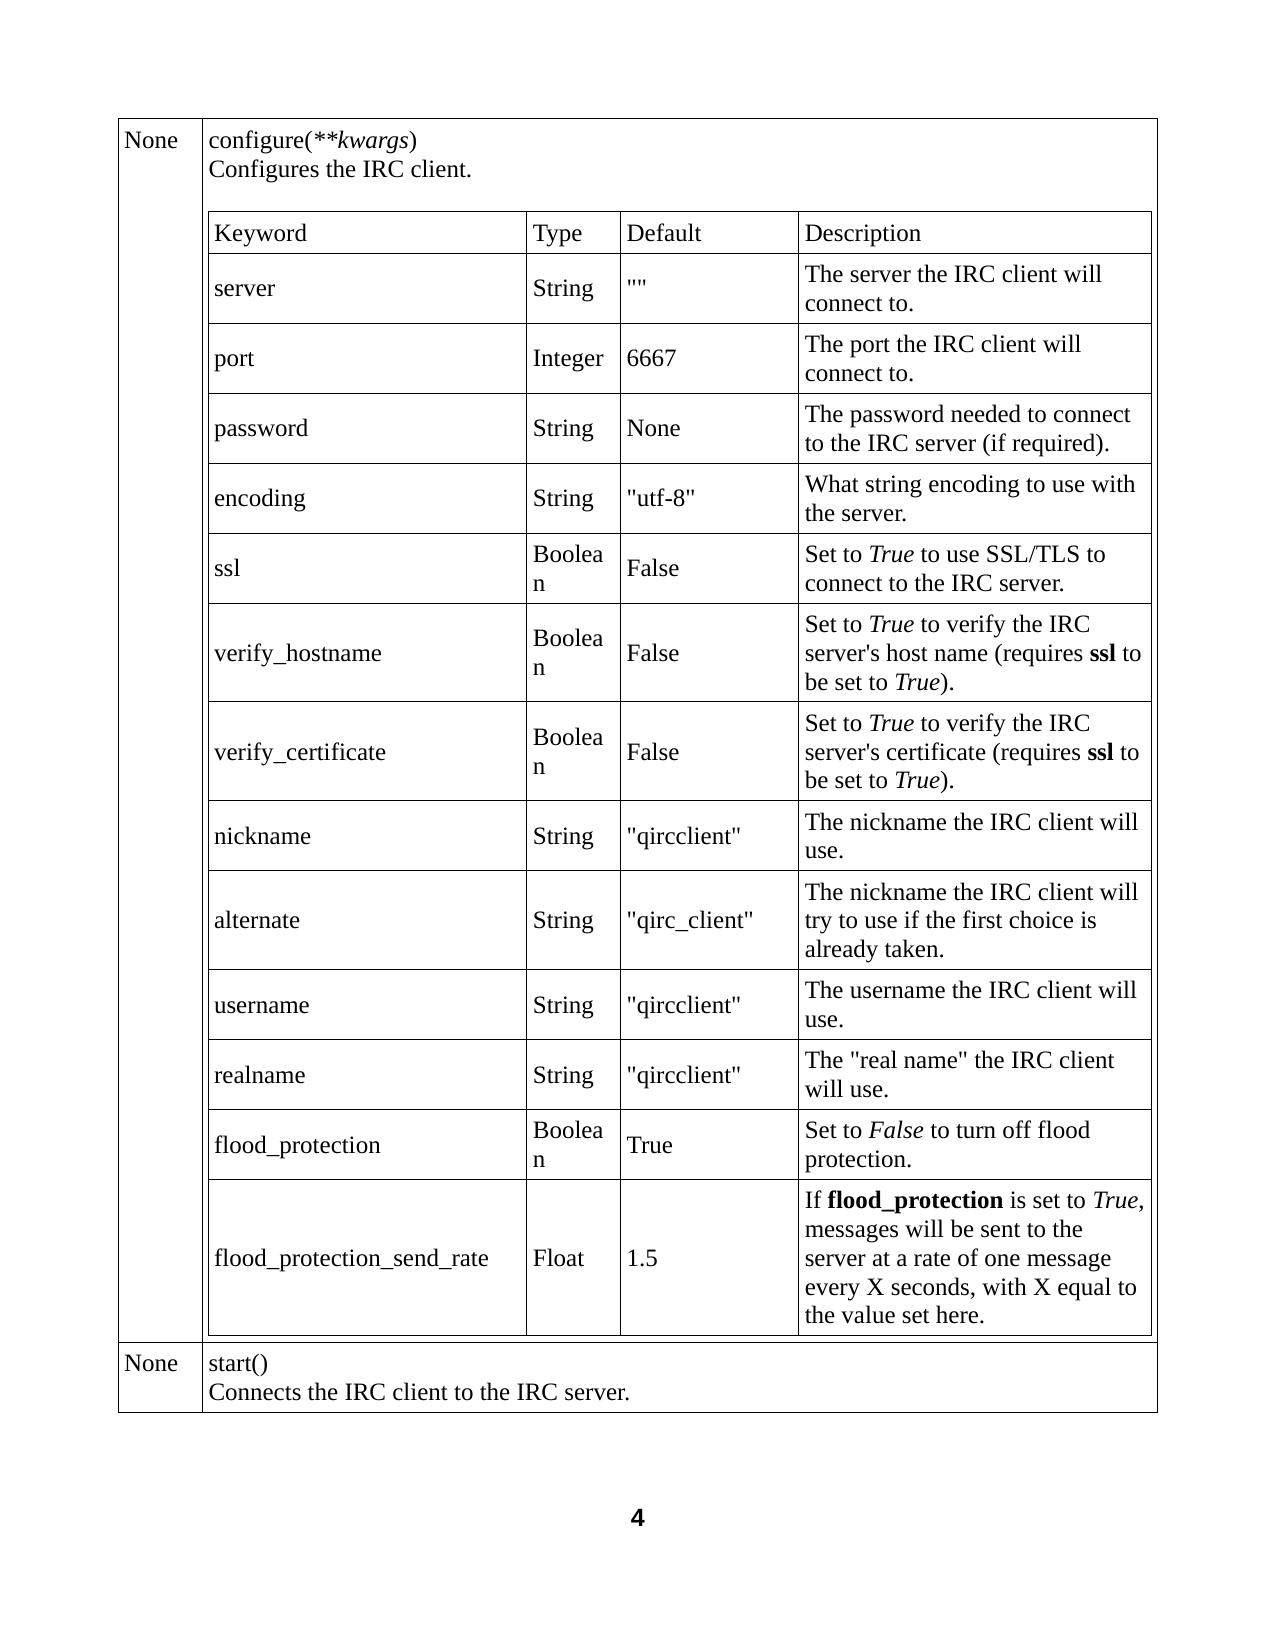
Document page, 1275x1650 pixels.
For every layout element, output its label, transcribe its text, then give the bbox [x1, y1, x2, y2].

table_header Keyword [209, 212, 526, 252]
table_cell Float [527, 1180, 620, 1335]
table_cell False [621, 702, 798, 800]
table_cell None [621, 394, 798, 462]
table_cell None [119, 119, 202, 1342]
table_cell "" [621, 254, 798, 322]
table_cell realname [209, 1040, 526, 1109]
table_cell nickname [209, 801, 526, 870]
table_cell port [209, 324, 526, 392]
table_cell configure(**kwargs) Configures the IRC client. [203, 119, 1157, 1342]
table_cell "qircclient" [621, 1040, 798, 1109]
table_cell Set to False to turn off flood protection. [799, 1110, 1151, 1179]
table_cell Boolean [527, 1110, 620, 1179]
table_cell The nickname the IRC client will try to use if the first choice is already taken. [799, 871, 1151, 969]
table_cell The username the IRC client will use. [799, 970, 1151, 1039]
table_cell "qirc_client" [621, 871, 798, 969]
table_cell None [119, 1343, 202, 1412]
table_cell password [209, 394, 526, 462]
table_cell encoding [209, 464, 526, 532]
table_cell Boolean [527, 534, 620, 602]
table_cell What string encoding to use with the server. [799, 464, 1151, 532]
table_cell "utf-8" [621, 464, 798, 532]
table_cell String [527, 464, 620, 532]
table_cell The "real name" the IRC client will use. [799, 1040, 1151, 1109]
table_cell Set to True to verify the IRC server's certificate (requires ssl to be set to True). [799, 702, 1151, 800]
table_cell verify_certificate [209, 702, 526, 800]
table_cell Boolean [527, 604, 620, 701]
table_cell If flood_protection is set to True, messages will be sent to the server at a rate of one message every X seconds, with X equal to the value set here. [799, 1180, 1151, 1335]
table_cell True [621, 1110, 798, 1179]
table_cell alternate [209, 871, 526, 969]
table_cell Boolean [527, 702, 620, 800]
table_cell Set to True to verify the IRC server's host name (requires ssl to be set to True). [799, 604, 1151, 701]
table_cell verify_hostname [209, 604, 526, 701]
table_cell The password needed to connect to the IRC server (if required). [799, 394, 1151, 462]
table_cell String [527, 1040, 620, 1109]
table_header Type [527, 212, 620, 252]
table_cell String [527, 871, 620, 969]
table_cell username [209, 970, 526, 1039]
table_cell 6667 [621, 324, 798, 392]
table_cell flood_protection [209, 1110, 526, 1179]
table_cell The port the IRC client will connect to. [799, 324, 1151, 392]
table_cell ssl [209, 534, 526, 602]
table_cell start() Connects the IRC client to the IRC server. [203, 1343, 1157, 1412]
table_cell 1.5 [621, 1180, 798, 1335]
table_cell False [621, 604, 798, 701]
table_cell String [527, 970, 620, 1039]
table_cell String [527, 801, 620, 870]
table_cell Integer [527, 324, 620, 392]
table_cell The server the IRC client will connect to. [799, 254, 1151, 322]
table_cell "qircclient" [621, 801, 798, 870]
table_cell String [527, 394, 620, 462]
table_header Description [799, 212, 1151, 252]
table_cell String [527, 254, 620, 322]
table_cell False [621, 534, 798, 602]
table_cell Set to True to use SSL/TLS to connect to the IRC server. [799, 534, 1151, 602]
table_cell flood_protection_send_rate [209, 1180, 526, 1335]
table_header Default [621, 212, 798, 252]
table_cell "qircclient" [621, 970, 798, 1039]
table_cell server [209, 254, 526, 322]
table_cell The nickname the IRC client will use. [799, 801, 1151, 870]
